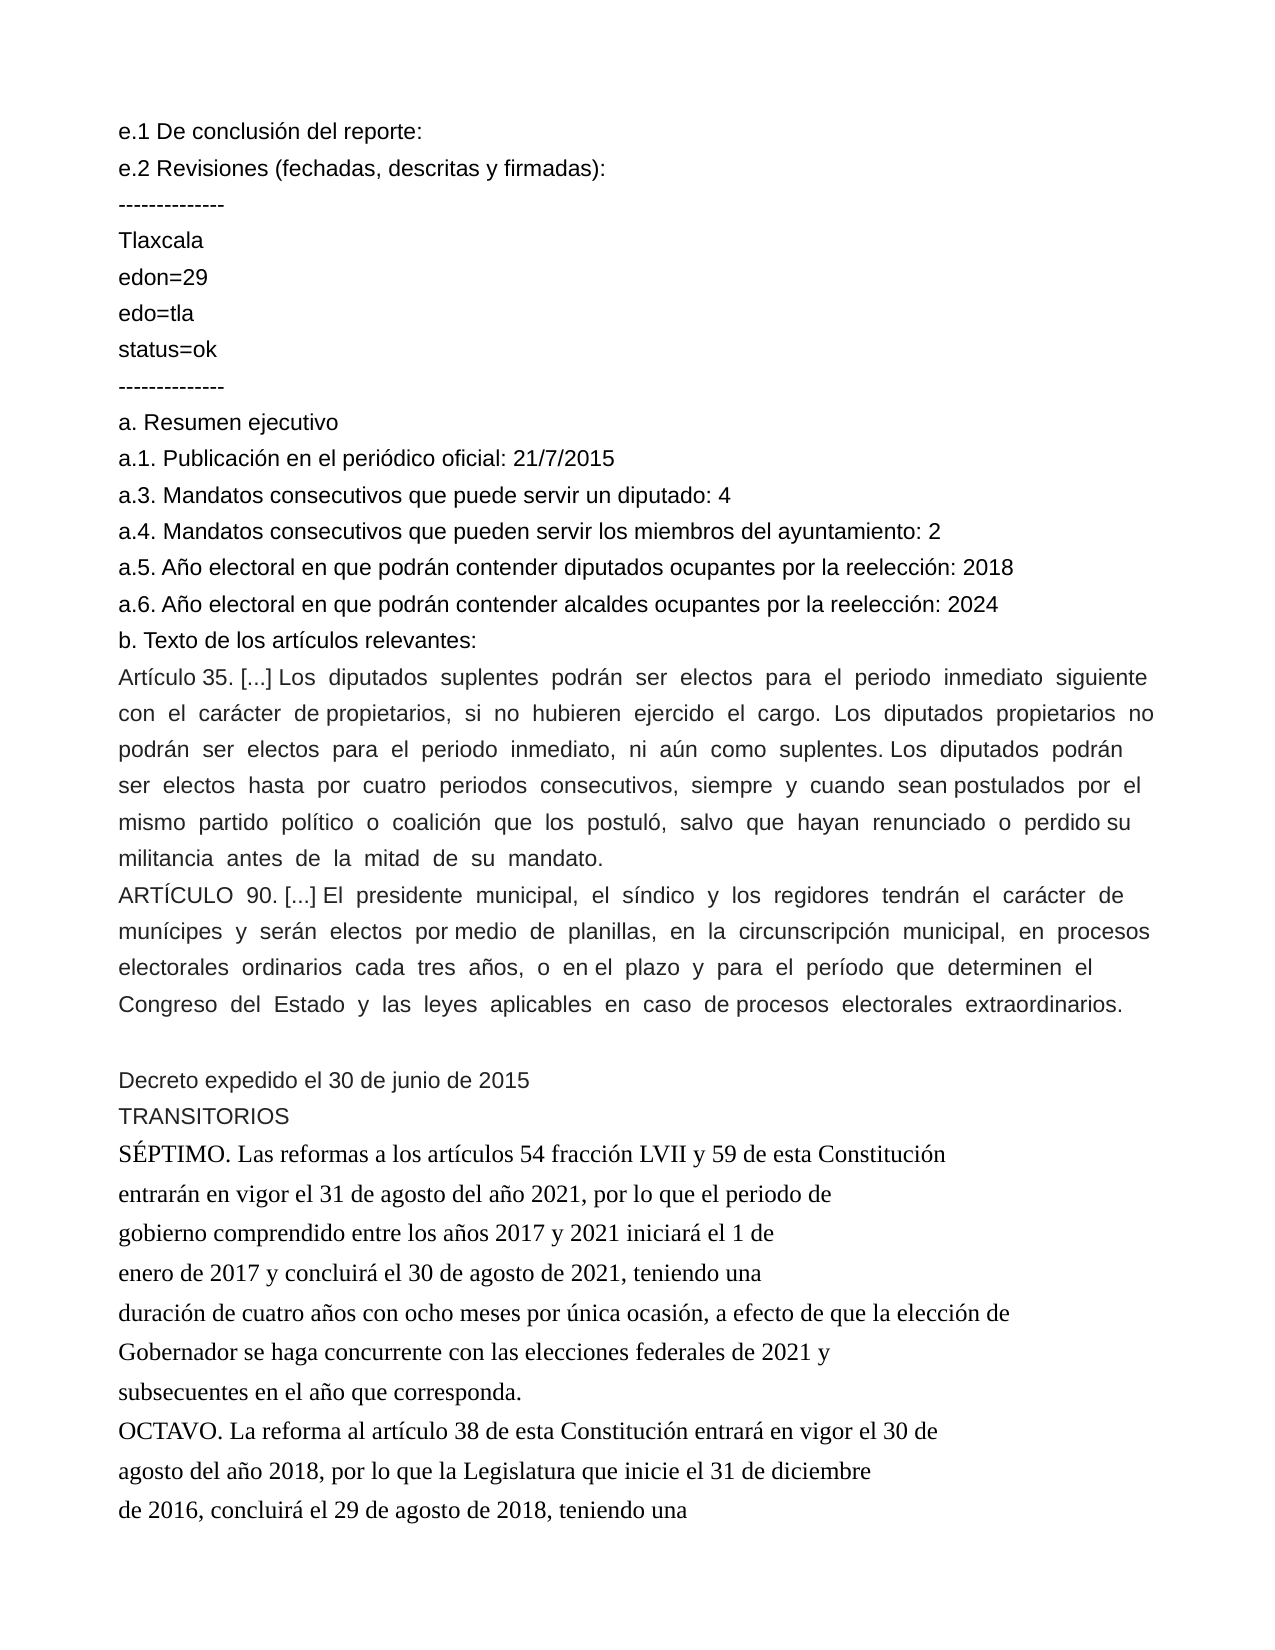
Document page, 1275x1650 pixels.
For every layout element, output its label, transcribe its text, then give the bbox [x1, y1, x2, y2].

text a.1. Publicación en el periódico oficial: 21/7/2015 [118, 445, 1157, 472]
text TRANSITORIOS [118, 1103, 1157, 1129]
text Decreto expedido el 30 de junio de 2015 [118, 1067, 1157, 1093]
text de 2016, concluirá el 29 de agosto de 2018, teniendo una [118, 1496, 1157, 1524]
text a.3. Mandatos consecutivos que puede servir un diputado: 4 [118, 482, 1157, 508]
text a.5. Año electoral en que podrán contender diputados ocupantes por la reelección: 2018 [118, 554, 1157, 581]
text Artículo 35. [...] Los diputados suplentes podrán ser electos para el periodo inmediato siguiente con el carácter de propietarios, si no hubieren ejercido el cargo. Los diputados propietarios no podrán ser electos para el periodo inmediato, ni aún como suplentes. Los diputados podrán ser electos hasta por cuatro periodos consecutivos, siempre y cuando sean postulados por el mismo partido político o coalición que los postuló, salvo que hayan renunciado o perdido su militancia antes de la mitad de su mandato. [118, 663, 1157, 872]
text OCTAVO. La reforma al artículo 38 de esta Constitución entrará en vigor el 30 de [118, 1416, 1157, 1445]
text gobierno comprendido entre los años 2017 y 2021 iniciará el 1 de [118, 1218, 1157, 1247]
text agosto del año 2018, por lo que la Legislatura que inicie el 31 de diciembre [118, 1456, 1157, 1485]
text edo=tla [118, 300, 1157, 326]
text SÉPTIMO. Las reformas a los artículos 54 fracción LVII y 59 de esta Constitución [118, 1139, 1157, 1168]
text a.4. Mandatos consecutivos que pueden servir los miembros del ayuntamiento: 2 [118, 518, 1157, 544]
text a. Resumen ejecutivo [118, 409, 1157, 435]
text ARTÍCULO 90. [...] El presidente municipal, el síndico y los regidores tendrán el carácter de munícipes y serán electos por medio de planillas, en la circunscripción municipal, en procesos electorales ordinarios cada tres años, o en el plazo y para el período que determinen el Congreso del Estado y las leyes aplicables en caso de procesos electorales extraordinarios. [118, 882, 1157, 1017]
text b. Texto de los artículos relevantes: [118, 627, 1157, 653]
text e.2 Revisiones (fechadas, descritas y firmadas): [118, 154, 1157, 181]
text enero de 2017 y concluirá el 30 de agosto de 2021, teniendo una [118, 1258, 1157, 1287]
text subsecuentes en el año que corresponda. [118, 1377, 1157, 1406]
text entrarán en vigor el 31 de agosto del año 2021, por lo que el periodo de [118, 1179, 1157, 1208]
text Tlaxcala [118, 227, 1157, 253]
text e.1 De conclusión del reporte: [118, 118, 1157, 144]
text a.6. Año electoral en que podrán contender alcaldes ocupantes por la reelección: 2024 [118, 591, 1157, 617]
text Gobernador se haga concurrente con las elecciones federales de 2021 y [118, 1337, 1157, 1366]
text duración de cuatro años con ocho meses por única ocasión, a efecto de que la elección de [118, 1298, 1157, 1326]
text status=ok [118, 336, 1157, 363]
text -------------- [118, 191, 1157, 217]
text -------------- [118, 373, 1157, 399]
text edon=29 [118, 263, 1157, 290]
